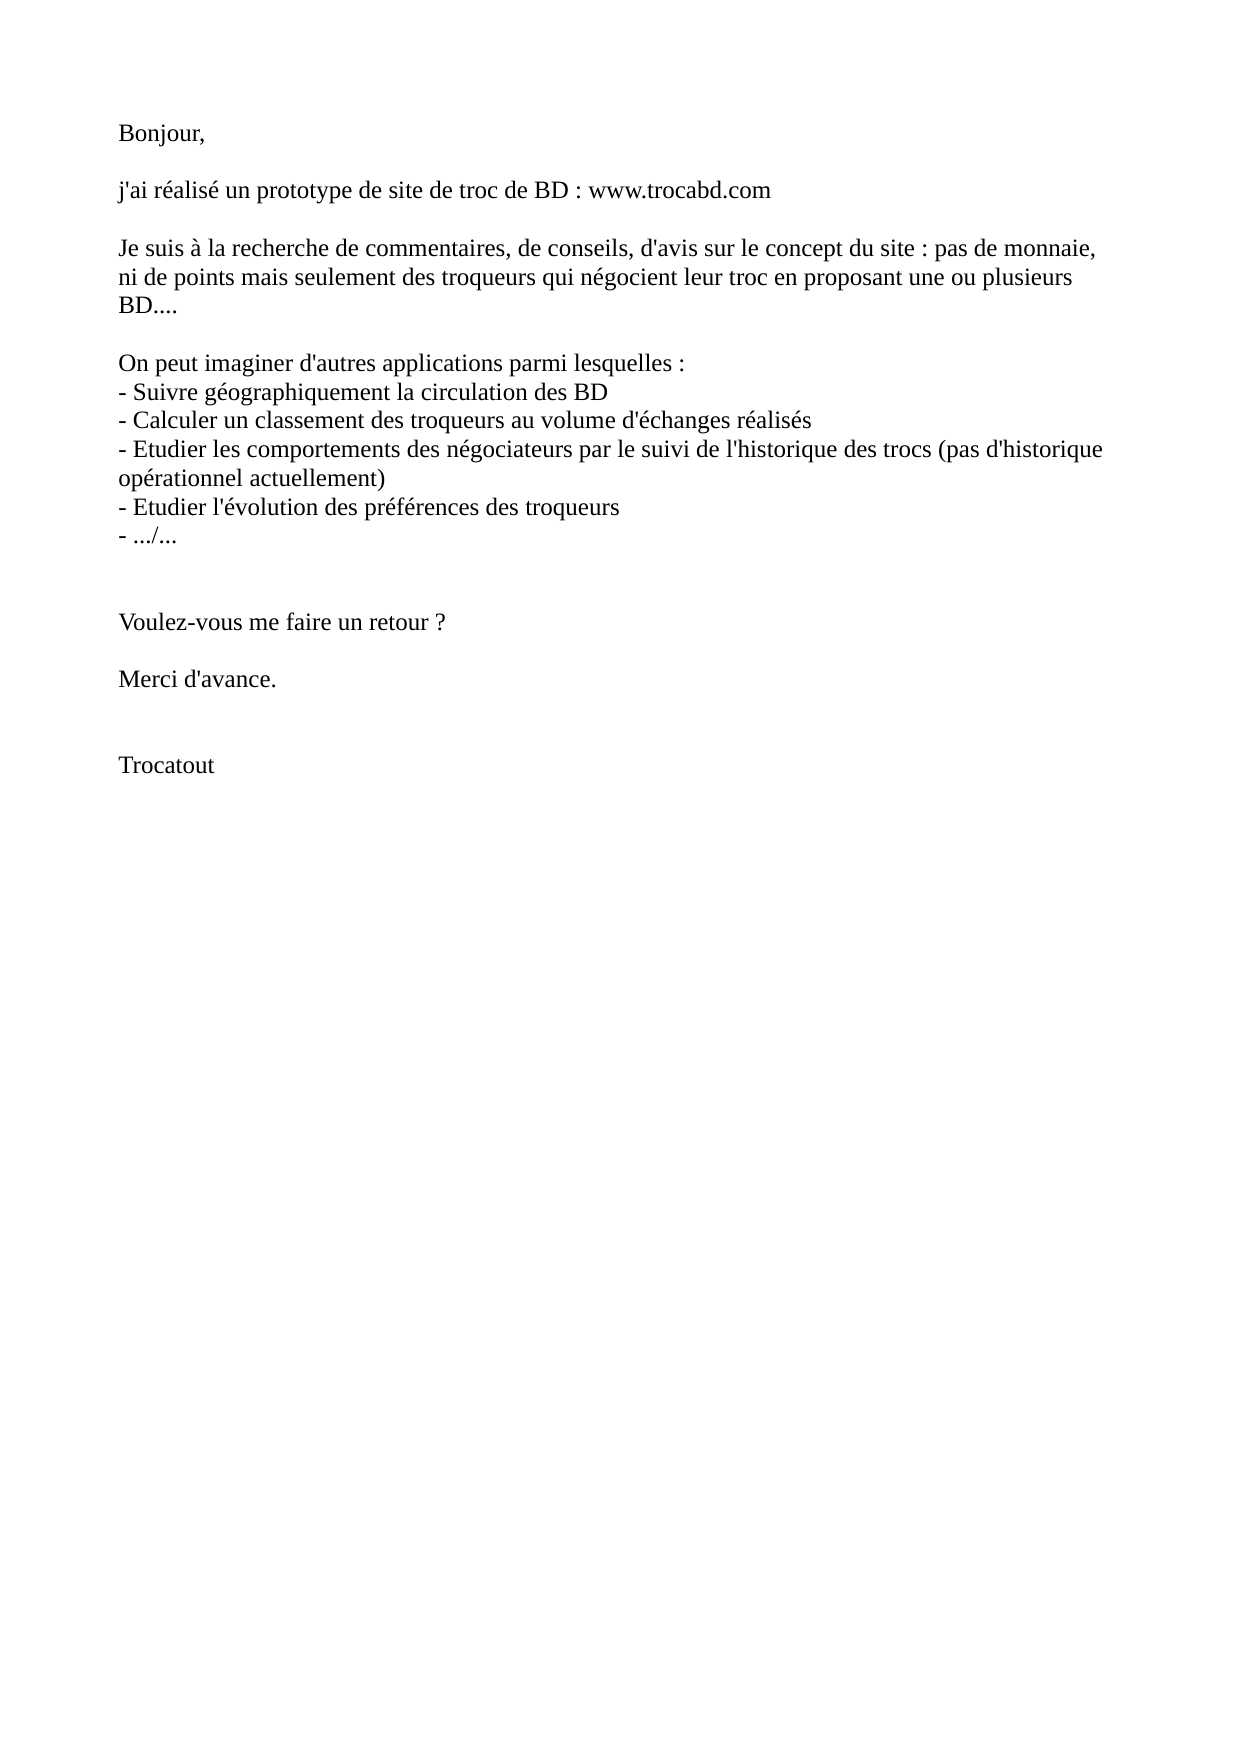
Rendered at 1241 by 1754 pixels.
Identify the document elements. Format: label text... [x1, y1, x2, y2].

text j'ai réalisé un prototype de site de troc de BD : www.trocabd.com [118, 176, 1122, 204]
text Je suis à la recherche de commentaires, de conseils, d'avis sur le concept du site : pas de monnaie, ni de points mais seulement des troqueurs qui négocient leur troc en proposant une ou plusieurs BD.... [118, 233, 1122, 319]
text - Calculer un classement des troqueurs au volume d'échanges réalisés [118, 406, 1122, 434]
text - Etudier l'évolution des préférences des troqueurs [118, 492, 1122, 521]
text - Suivre géographiquement la circulation des BD [118, 377, 1122, 406]
text - Etudier les comportements des négociateurs par le suivi de l'historique des trocs (pas d'historique opérationnel actuellement) [118, 434, 1122, 492]
text - .../... [118, 521, 1122, 549]
text Trocatout [118, 751, 1122, 779]
text Bonjour, [118, 118, 1122, 147]
text On peut imaginer d'autres applications parmi lesquelles : [118, 348, 1122, 377]
text Merci d'avance. [118, 664, 1122, 693]
text Voulez-vous me faire un retour ? [118, 607, 1122, 636]
